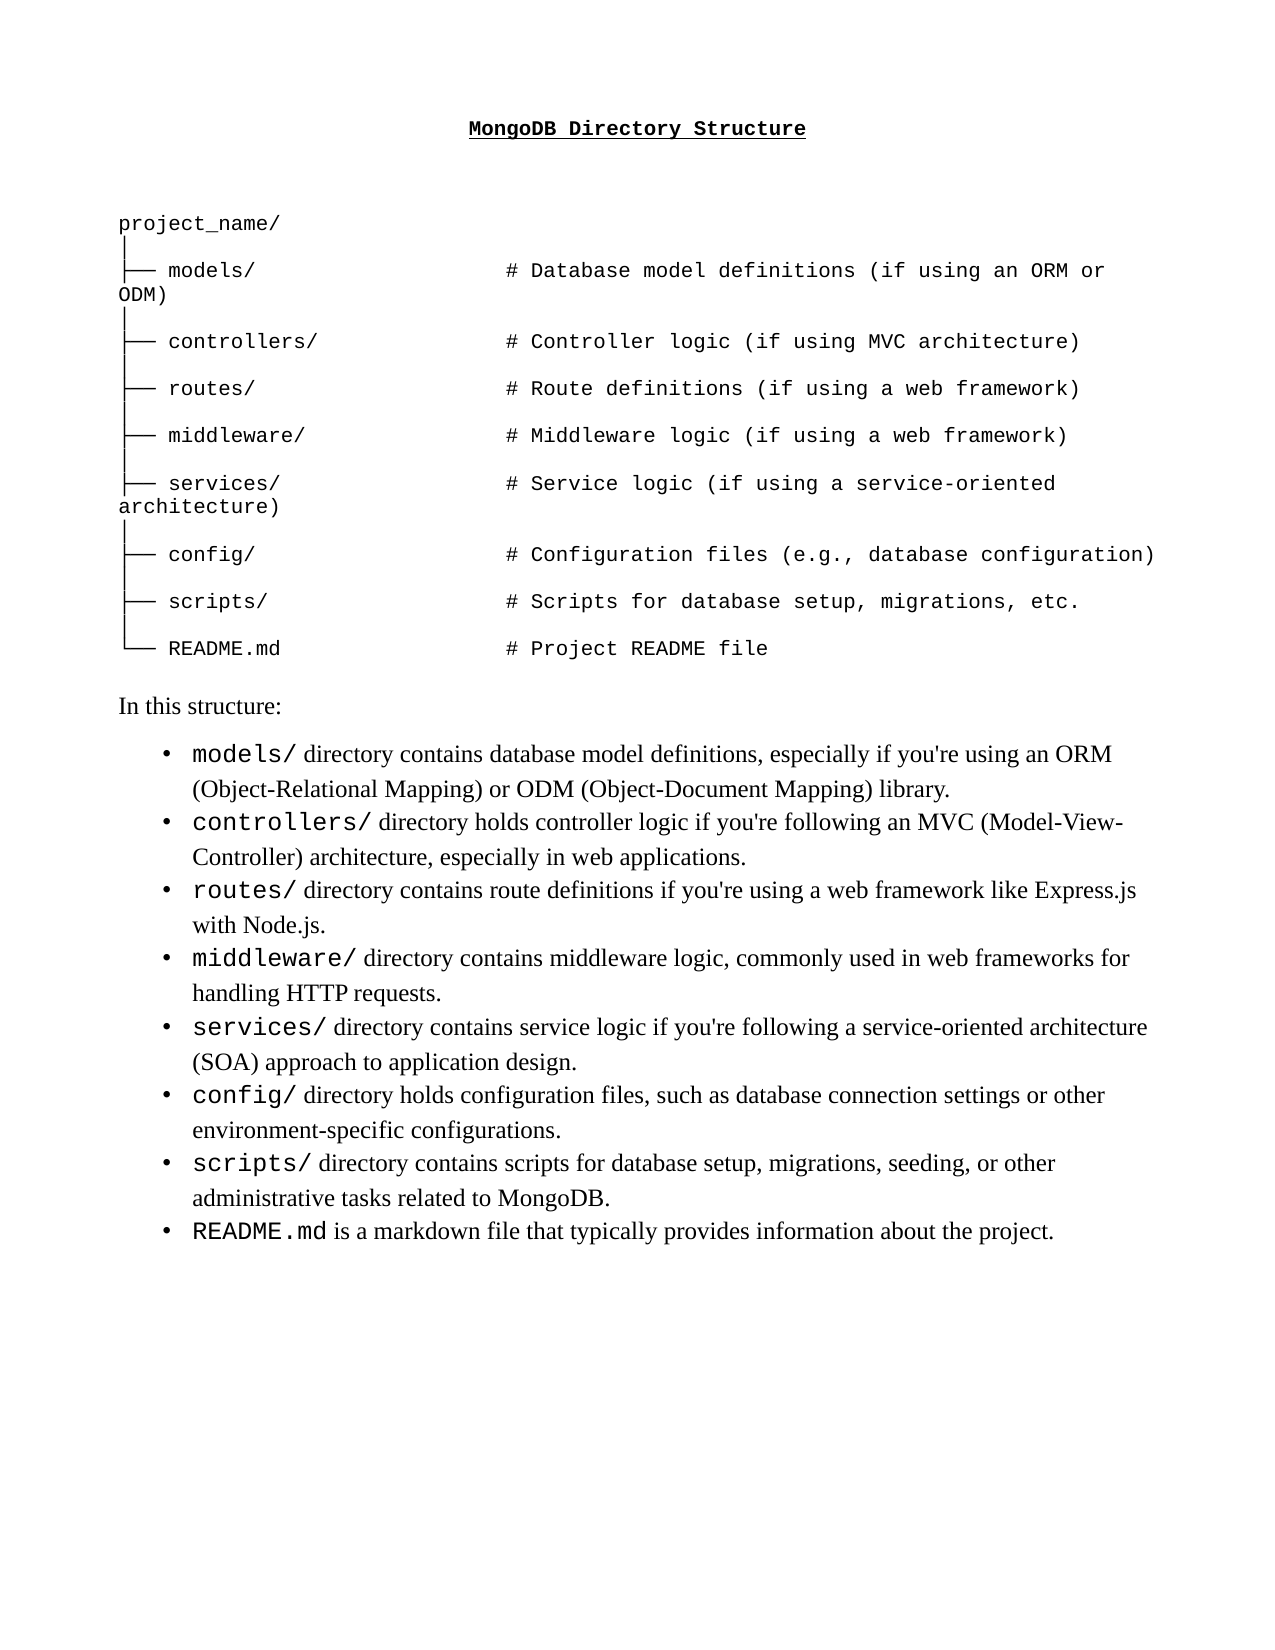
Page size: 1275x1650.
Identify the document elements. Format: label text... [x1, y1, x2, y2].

text └── README.md # Project README file [118, 638, 1157, 662]
list controllers/ directory holds controller logic if you're following an MVC (Model-View-Controller) architecture, especially in web applications. [162, 807, 1157, 871]
text ├── models/ # Database model definitions (if using an ORM or ODM) [118, 260, 1157, 307]
list README.md is a markdown file that typically provides information about the project. [162, 1216, 1157, 1247]
text │ [118, 449, 1157, 473]
text In this structure: [118, 691, 1157, 720]
text ├── controllers/ # Controller logic (if using MVC architecture) [125, 331, 1157, 354]
text ├── scripts/ # Scripts for database setup, migrations, etc. [118, 591, 1157, 615]
text ├── middleware/ # Middleware logic (if using a web framework) [118, 426, 1157, 449]
text │ [118, 236, 1157, 260]
text │ [118, 567, 1157, 591]
text │ [118, 354, 1157, 378]
text │ [125, 402, 1157, 426]
text ├── services/ # Service logic (if using a service-oriented architecture) [118, 473, 1157, 520]
text ├── routes/ # Route definitions (if using a web framework) [118, 378, 1157, 402]
list services/ directory contains service logic if you're following a service-oriented architecture (SOA) approach to application design. [162, 1012, 1157, 1075]
list routes/ directory contains route definitions if you're using a web framework like Express.js with Node.js. [162, 875, 1157, 939]
text │ [118, 307, 1157, 331]
list middleware/ directory contains middleware logic, commonly used in web frameworks for handling HTTP requests. [162, 943, 1157, 1007]
text project_name/ [118, 213, 1157, 236]
text MongoDB Directory Structure [118, 118, 1157, 142]
text ├── config/ # Configuration files (e.g., database configuration) [125, 544, 1157, 567]
text │ [118, 520, 1157, 544]
list scripts/ directory contains scripts for database setup, migrations, seeding, or other administrative tasks related to MongoDB. [162, 1148, 1157, 1212]
list models/ directory contains database model definitions, especially if you're using an ORM (Object-Relational Mapping) or ODM (Object-Document Mapping) library. [162, 739, 1157, 803]
list config/ directory holds configuration files, such as database connection settings or other environment-specific configurations. [162, 1080, 1157, 1143]
text │ [125, 615, 1157, 638]
text │ [118, 402, 124, 426]
text │ [118, 615, 124, 638]
